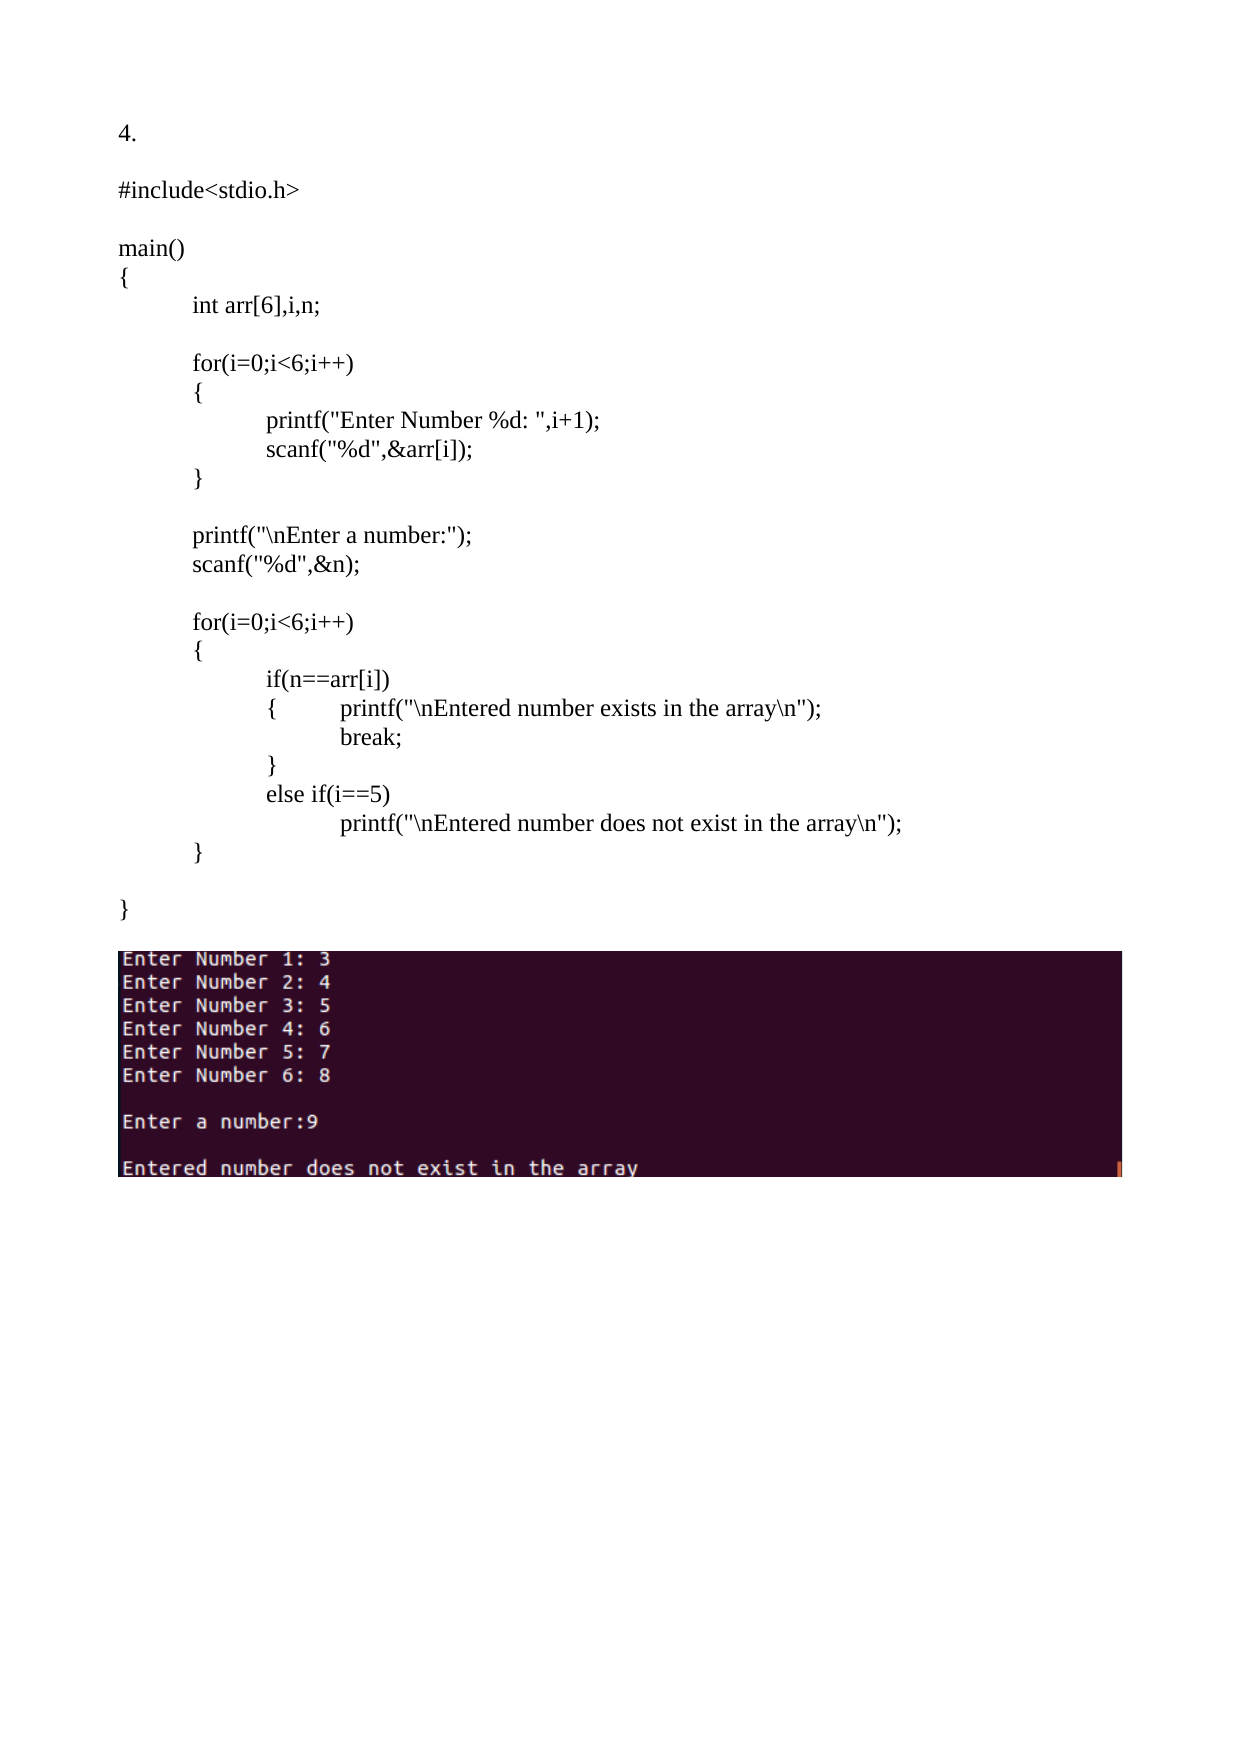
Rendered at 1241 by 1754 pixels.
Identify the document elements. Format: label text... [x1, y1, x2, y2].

text } [118, 463, 1122, 492]
text } [118, 894, 1122, 923]
text } [118, 837, 1122, 866]
text main() [118, 233, 1122, 262]
text } [118, 751, 1122, 779]
text printf("\nEntered number does not exist in the array\n"); [118, 808, 1122, 837]
text if(n==arr[i]) [118, 664, 1122, 693]
text { [118, 262, 1122, 291]
text printf("Enter Number %d: ",i+1); [118, 406, 1122, 434]
text printf("\nEnter a number:"); [118, 521, 1122, 549]
text else if(i==5) [118, 779, 1122, 808]
text #include<stdio.h> [118, 176, 1122, 204]
text for(i=0;i<6;i++) [118, 348, 1122, 377]
text for(i=0;i<6;i++) [118, 607, 1122, 636]
text scanf("%d",&arr[i]); [118, 434, 1122, 463]
text scanf("%d",&n); [118, 549, 1122, 578]
text { [118, 636, 1122, 664]
text 4. [118, 118, 1122, 147]
text { [118, 377, 1122, 406]
text int arr[6],i,n; [118, 291, 1122, 319]
text { printf("\nEntered number exists in the array\n"); [118, 693, 1122, 722]
text break; [118, 722, 1122, 751]
picture [118, 951, 1123, 1177]
